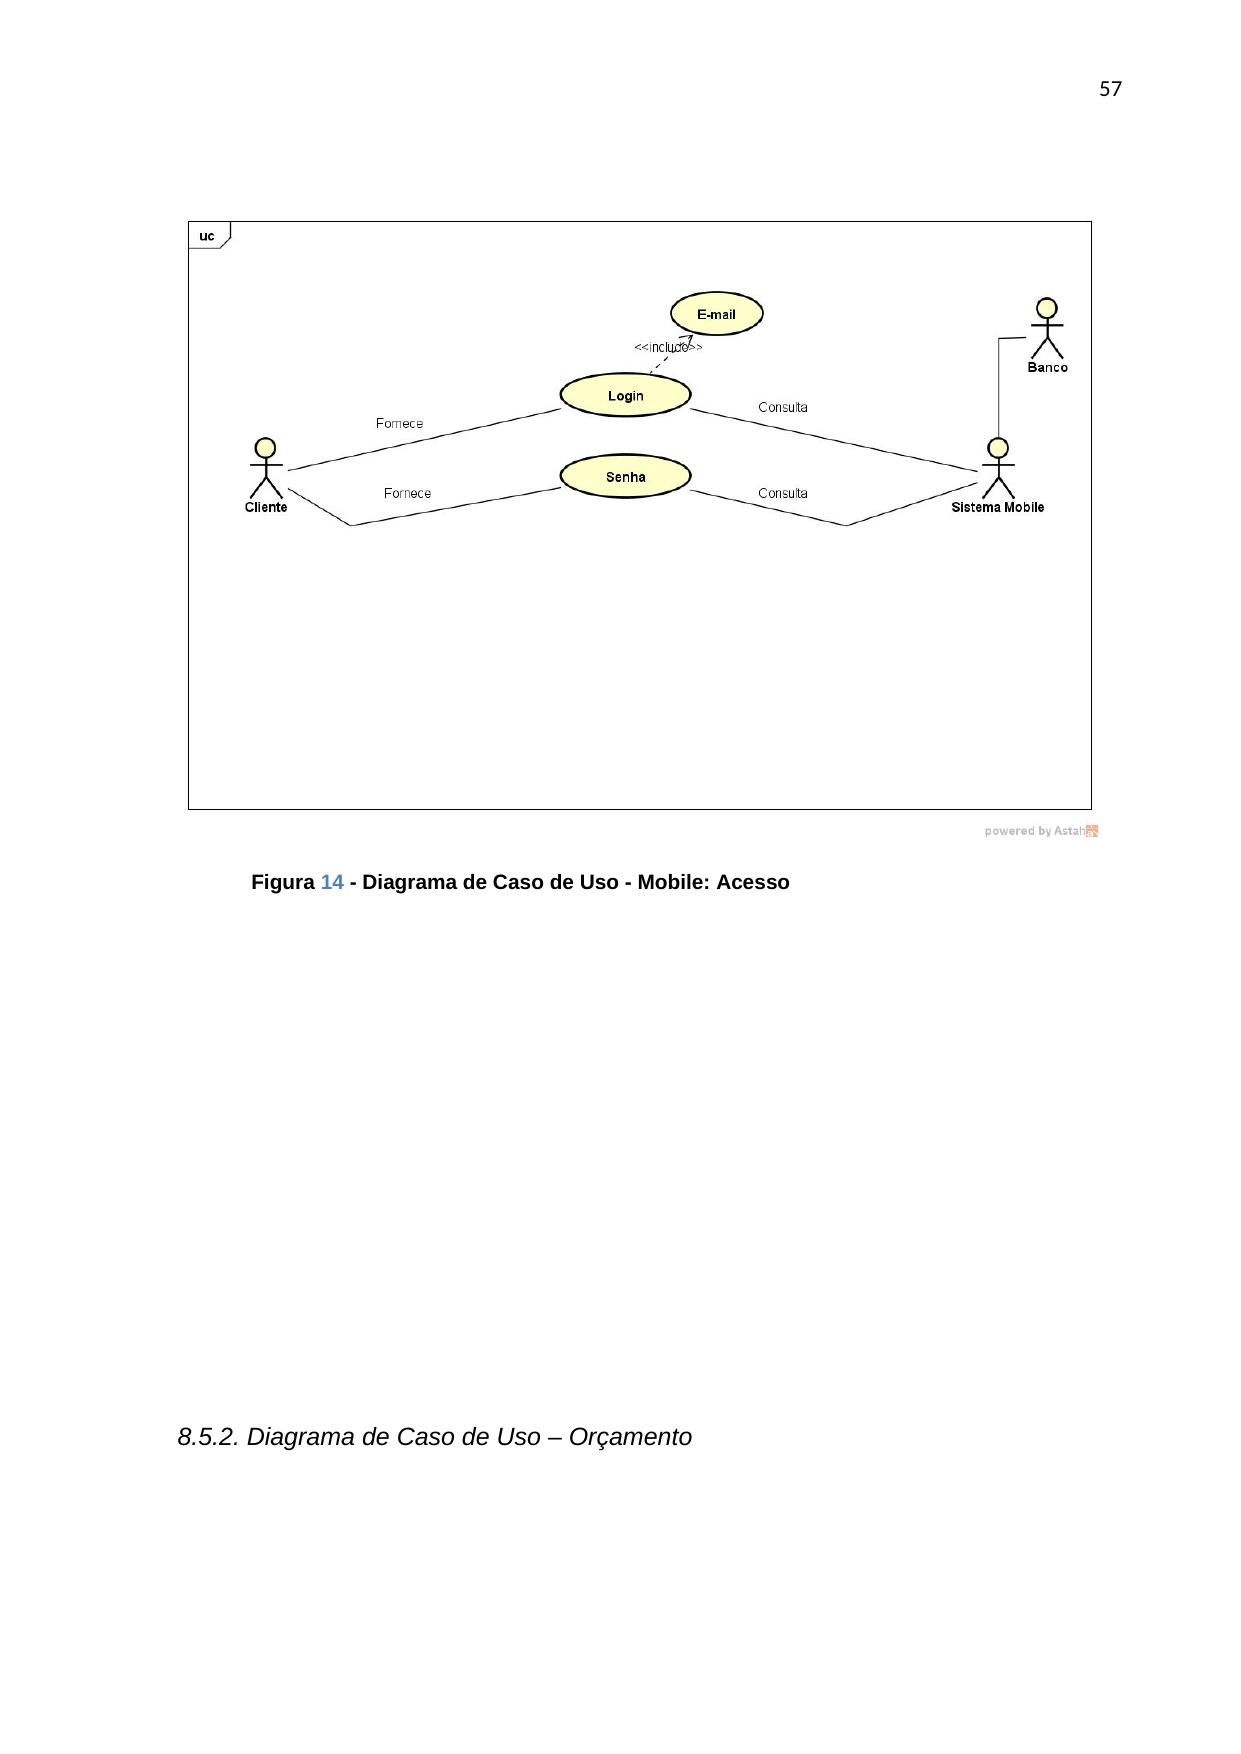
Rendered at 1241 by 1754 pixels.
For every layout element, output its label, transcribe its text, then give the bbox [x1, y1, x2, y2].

subtitle 8.5.2. Diagrama de Caso de Uso – Orçamento [177, 1422, 1122, 1451]
text Figura 14 - Diagrama de Caso de Uso - Mobile: Acesso [177, 870, 1122, 894]
picture [177, 211, 1102, 841]
